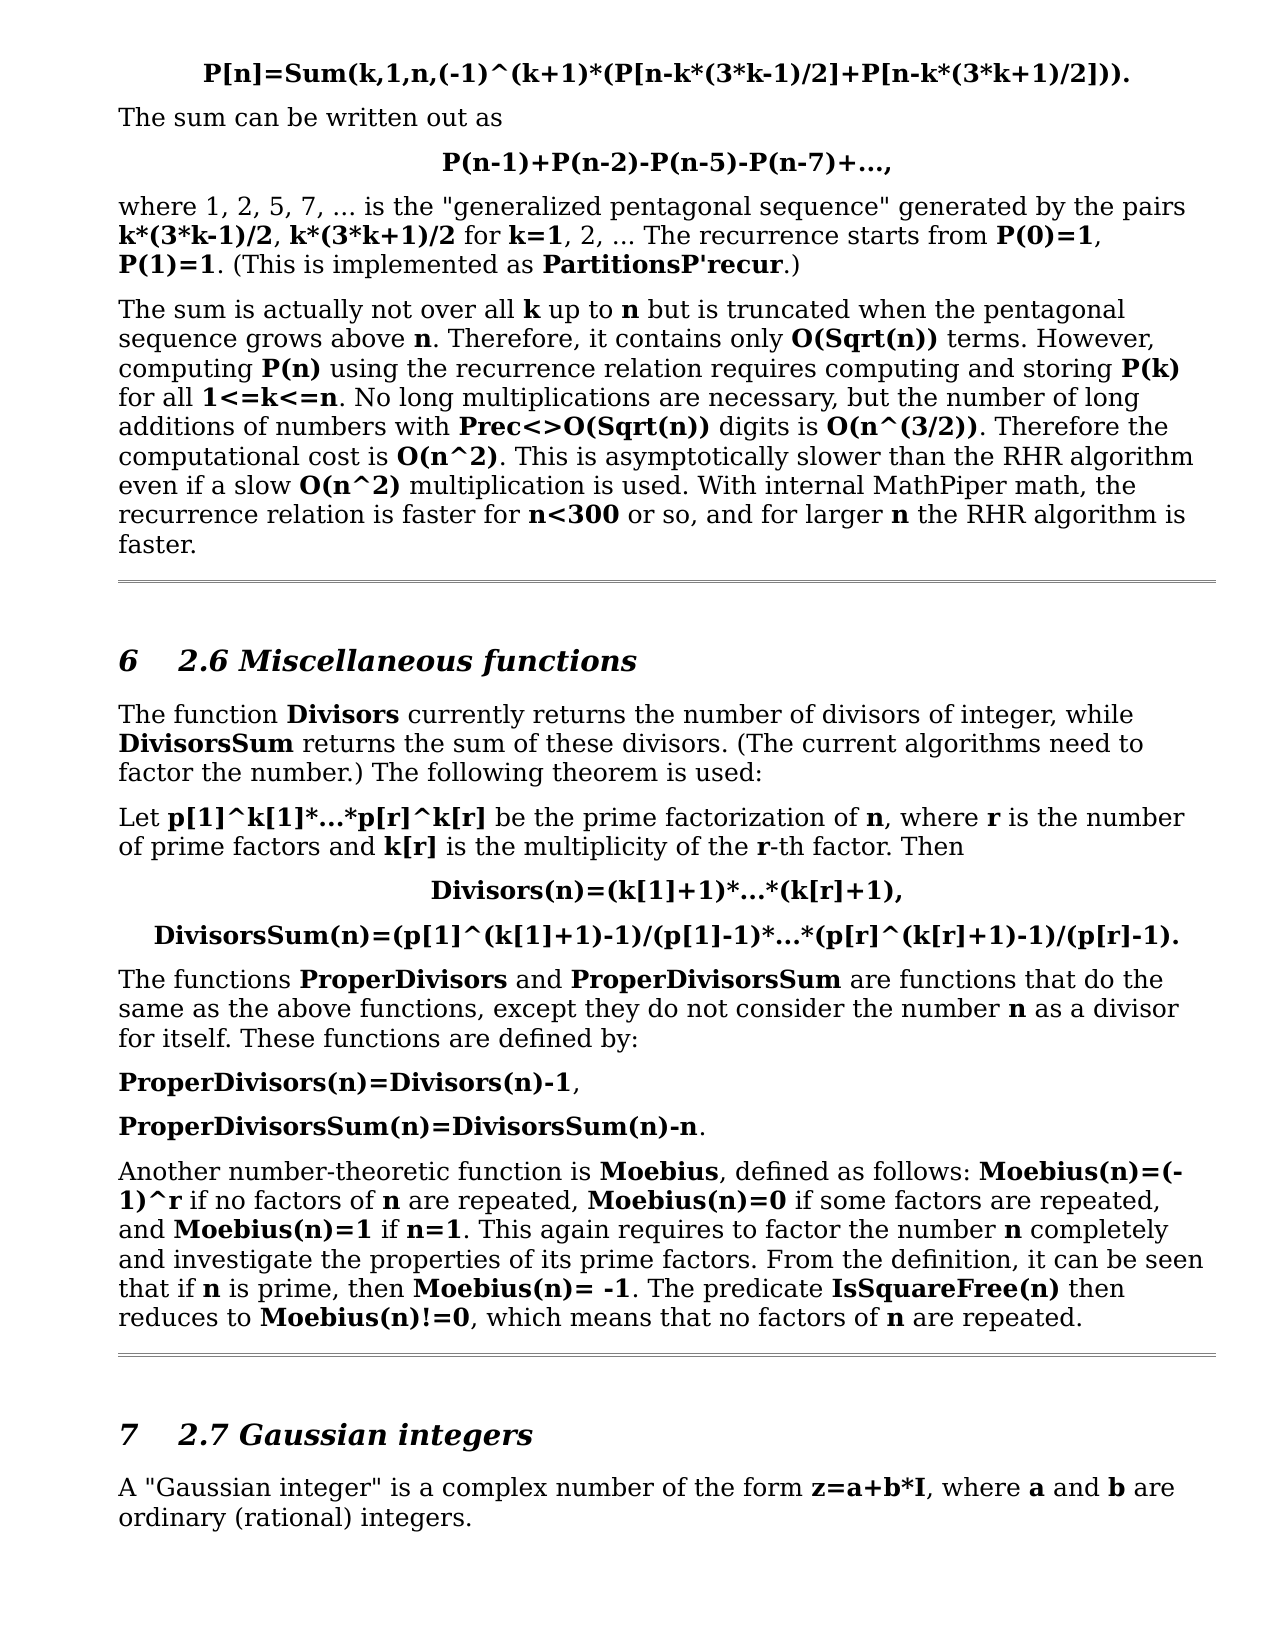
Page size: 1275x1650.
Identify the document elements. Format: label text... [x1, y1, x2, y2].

text Divisors(n)=(k[1]+1)*...*(k[r]+1), [118, 876, 1216, 906]
text Another number-theoretic function is Moebius, defined as follows: Moebius(n)=(-1)^r if no factors of n are repeated, Moebius(n)=0 if some factors are repeated, and Moebius(n)=1 if n=1. This again requires to factor the number n completely and investigate the properties of its prime factors. From the definition, it can be seen that if n is prime, then Moebius(n)= -1. The predicate IsSquareFree(n) then reduces to Moebius(n)!=0, which means that no factors of n are repeated. [118, 1157, 1216, 1333]
subtitle 2.6 Miscellaneous functions [118, 644, 1216, 679]
text DivisorsSum(n)=(p[1]^(k[1]+1)-1)/(p[1]-1)*...*(p[r]^(k[r]+1)-1)/(p[r]-1). [118, 921, 1216, 950]
text The sum is actually not over all k up to n but is truncated when the pentagonal sequence grows above n. Therefore, it contains only O(Sqrt(n)) terms. However, computing P(n) using the recurrence relation requires computing and storing P(k) for all 1<=k<=n. No long multiplications are necessary, but the number of long additions of numbers with Prec<>O(Sqrt(n)) digits is O(n^(3/2)). Therefore the computational cost is O(n^2). This is asymptotically slower than the RHR algorithm even if a slow O(n^2) multiplication is used. With internal MathPiper math, the recurrence relation is faster for n<300 or so, and for larger n the RHR algorithm is faster. [118, 295, 1216, 559]
text A "Gaussian integer" is a complex number of the form z=a+b*I, where a and b are ordinary (rational) integers. [118, 1473, 1216, 1532]
text ProperDivisorsSum(n)=DivisorsSum(n)-n. [118, 1112, 1216, 1142]
text The sum can be written out as [118, 103, 1216, 133]
text P[n]=Sum(k,1,n,(-1)^(k+1)*(P[n-k*(3*k-1)/2]+P[n-k*(3*k+1)/2])). [118, 59, 1216, 88]
subtitle 2.7 Gaussian integers [118, 1418, 1216, 1452]
text where 1, 2, 5, 7, ... is the "generalized pentagonal sequence" generated by the pairs k*(3*k-1)/2, k*(3*k+1)/2 for k=1, 2, ... The recurrence starts from P(0)=1, P(1)=1. (This is implemented as PartitionsP'recur.) [118, 192, 1216, 280]
text Let p[1]^k[1]*...*p[r]^k[r] be the prime factorization of n, where r is the number of prime factors and k[r] is the multiplicity of the r-th factor. Then [118, 803, 1216, 861]
text The function Divisors currently returns the number of divisors of integer, while DivisorsSum returns the sum of these divisors. (The current algorithms need to factor the number.) The following theorem is used: [118, 700, 1216, 788]
text ProperDivisors(n)=Divisors(n)-1, [118, 1068, 1216, 1097]
text The functions ProperDivisors and ProperDivisorsSum are functions that do the same as the above functions, except they do not consider the number n as a divisor for itself. These functions are defined by: [118, 965, 1216, 1053]
text P(n-1)+P(n-2)-P(n-5)-P(n-7)+..., [118, 148, 1216, 177]
